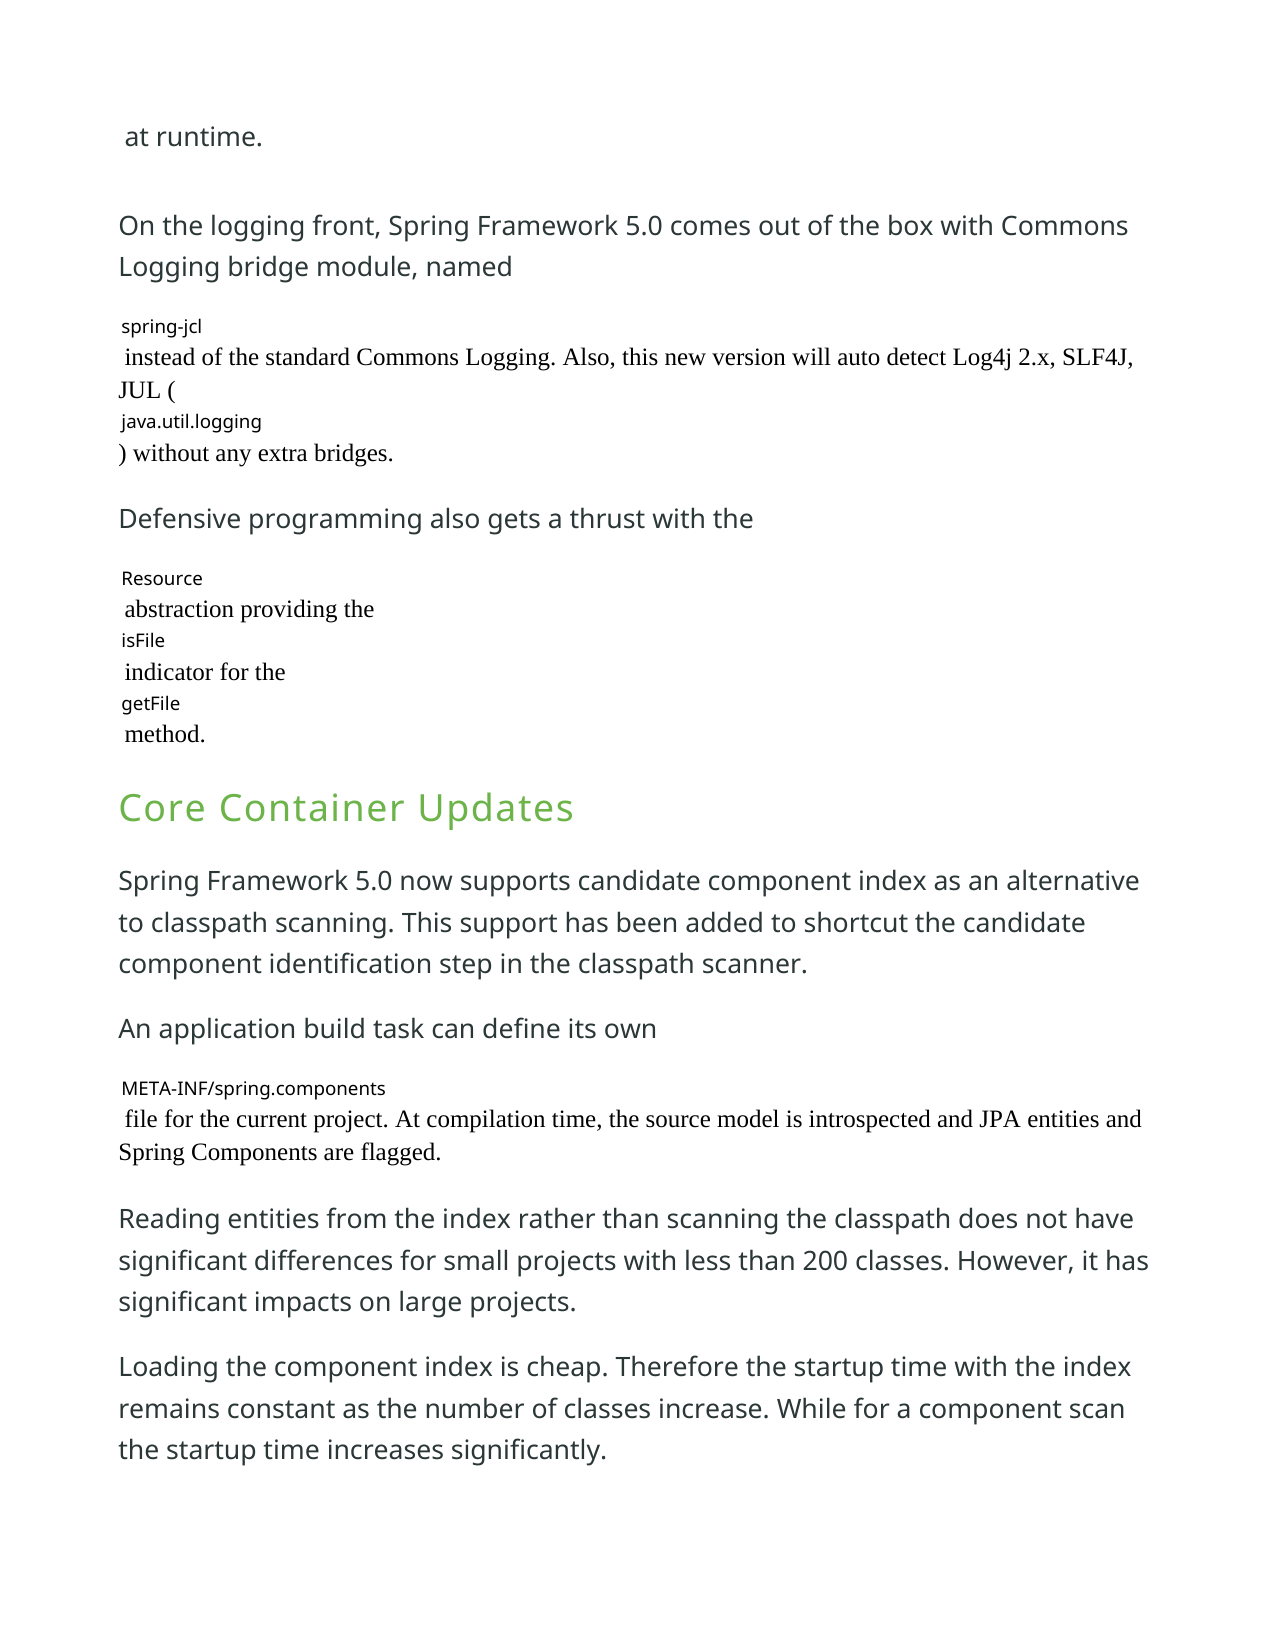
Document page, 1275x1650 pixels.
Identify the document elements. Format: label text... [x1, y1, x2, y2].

text Spring Framework 5.0 now supports candidate component index as an alternative to classpath scanning. This support has been added to shortcut the candidate component identification step in the classpath scanner. [118, 862, 1157, 981]
text java.util.logging [121, 408, 1154, 434]
text On the logging front, Spring Framework 5.0 comes out of the box with Commons Logging bridge module, named [118, 207, 1157, 284]
text META-INF/spring.components [121, 1075, 1154, 1101]
text An application build task can define its own [118, 1010, 1157, 1046]
text file for the current project. At compilation time, the source model is introspected and JPA entities and Spring Components are flagged. [118, 1104, 1157, 1166]
text method. [118, 719, 1157, 748]
list at runtime. [118, 118, 1157, 154]
text getFile [121, 690, 1154, 715]
text Loading the component index is cheap. Therefore the startup time with the index remains constant as the number of classes increase. While for a component scan the startup time increases significantly. [118, 1348, 1157, 1467]
text ) without any extra bridges. [118, 438, 1157, 466]
text Reading entities from the index rather than scanning the classpath does not have significant differences for small projects with less than 200 classes. However, it has significant impacts on large projects. [118, 1200, 1157, 1319]
text spring-jcl [121, 313, 1154, 339]
text Defensive programming also gets a thrust with the [118, 500, 1157, 536]
text Resource [121, 565, 1154, 591]
text instead of the standard Commons Logging. Also, this new version will auto detect Log4j 2.x, SLF4J, JUL ( [118, 342, 1157, 404]
text isFile [121, 627, 1154, 653]
subtitle Core Container Updates [118, 782, 1157, 833]
text indicator for the [118, 657, 1157, 686]
text abstraction providing the [118, 594, 1157, 623]
